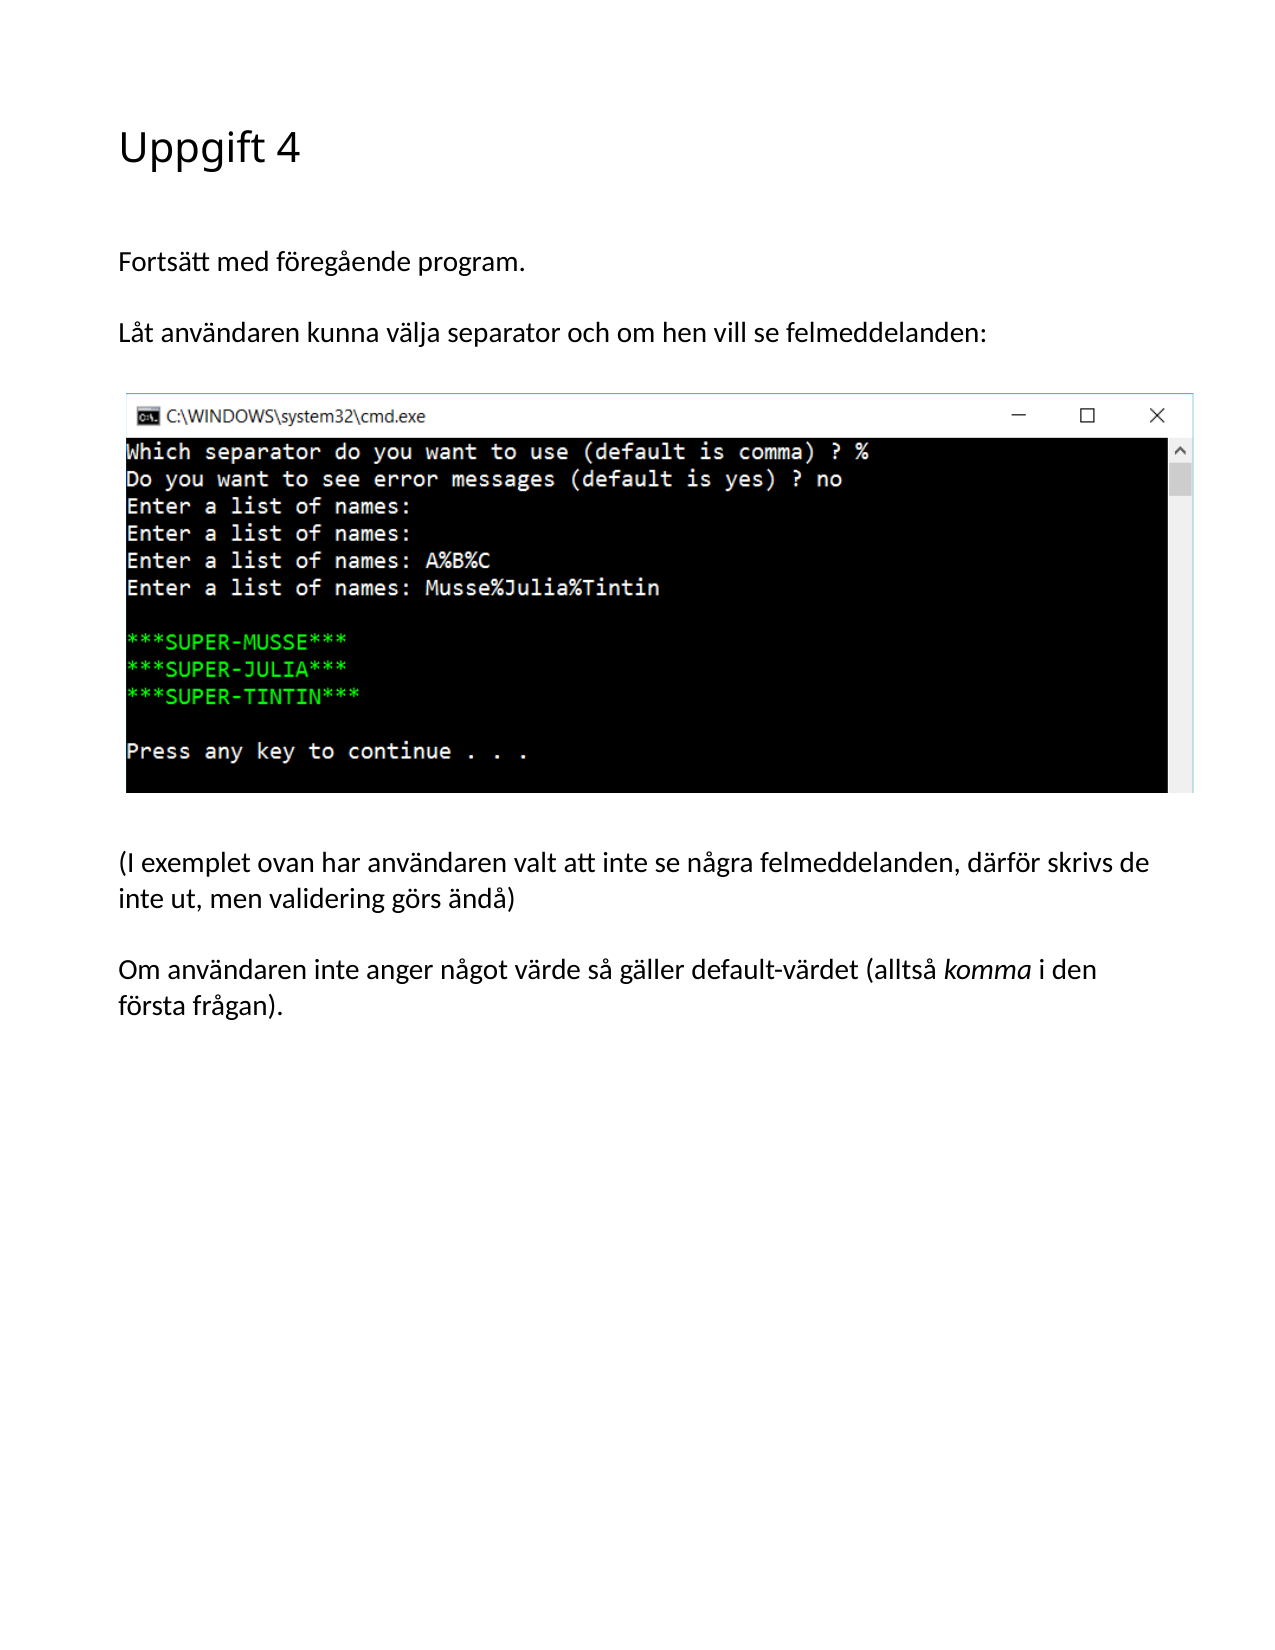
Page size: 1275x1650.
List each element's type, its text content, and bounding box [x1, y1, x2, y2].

text Om användaren inte anger något värde så gäller default-värdet (alltså komma i den första frågan). [118, 951, 1157, 1022]
text Låt användaren kunna välja separator och om hen vill se felmeddelanden: [118, 314, 1157, 350]
text Uppgift 4 [118, 118, 1157, 175]
text (I exemplet ovan har användaren valt att inte se några felmeddelanden, därför skrivs de inte ut, men validering görs ändå) [118, 844, 1157, 915]
picture [126, 393, 1194, 793]
text Fortsätt med föregående program. [118, 243, 1157, 279]
